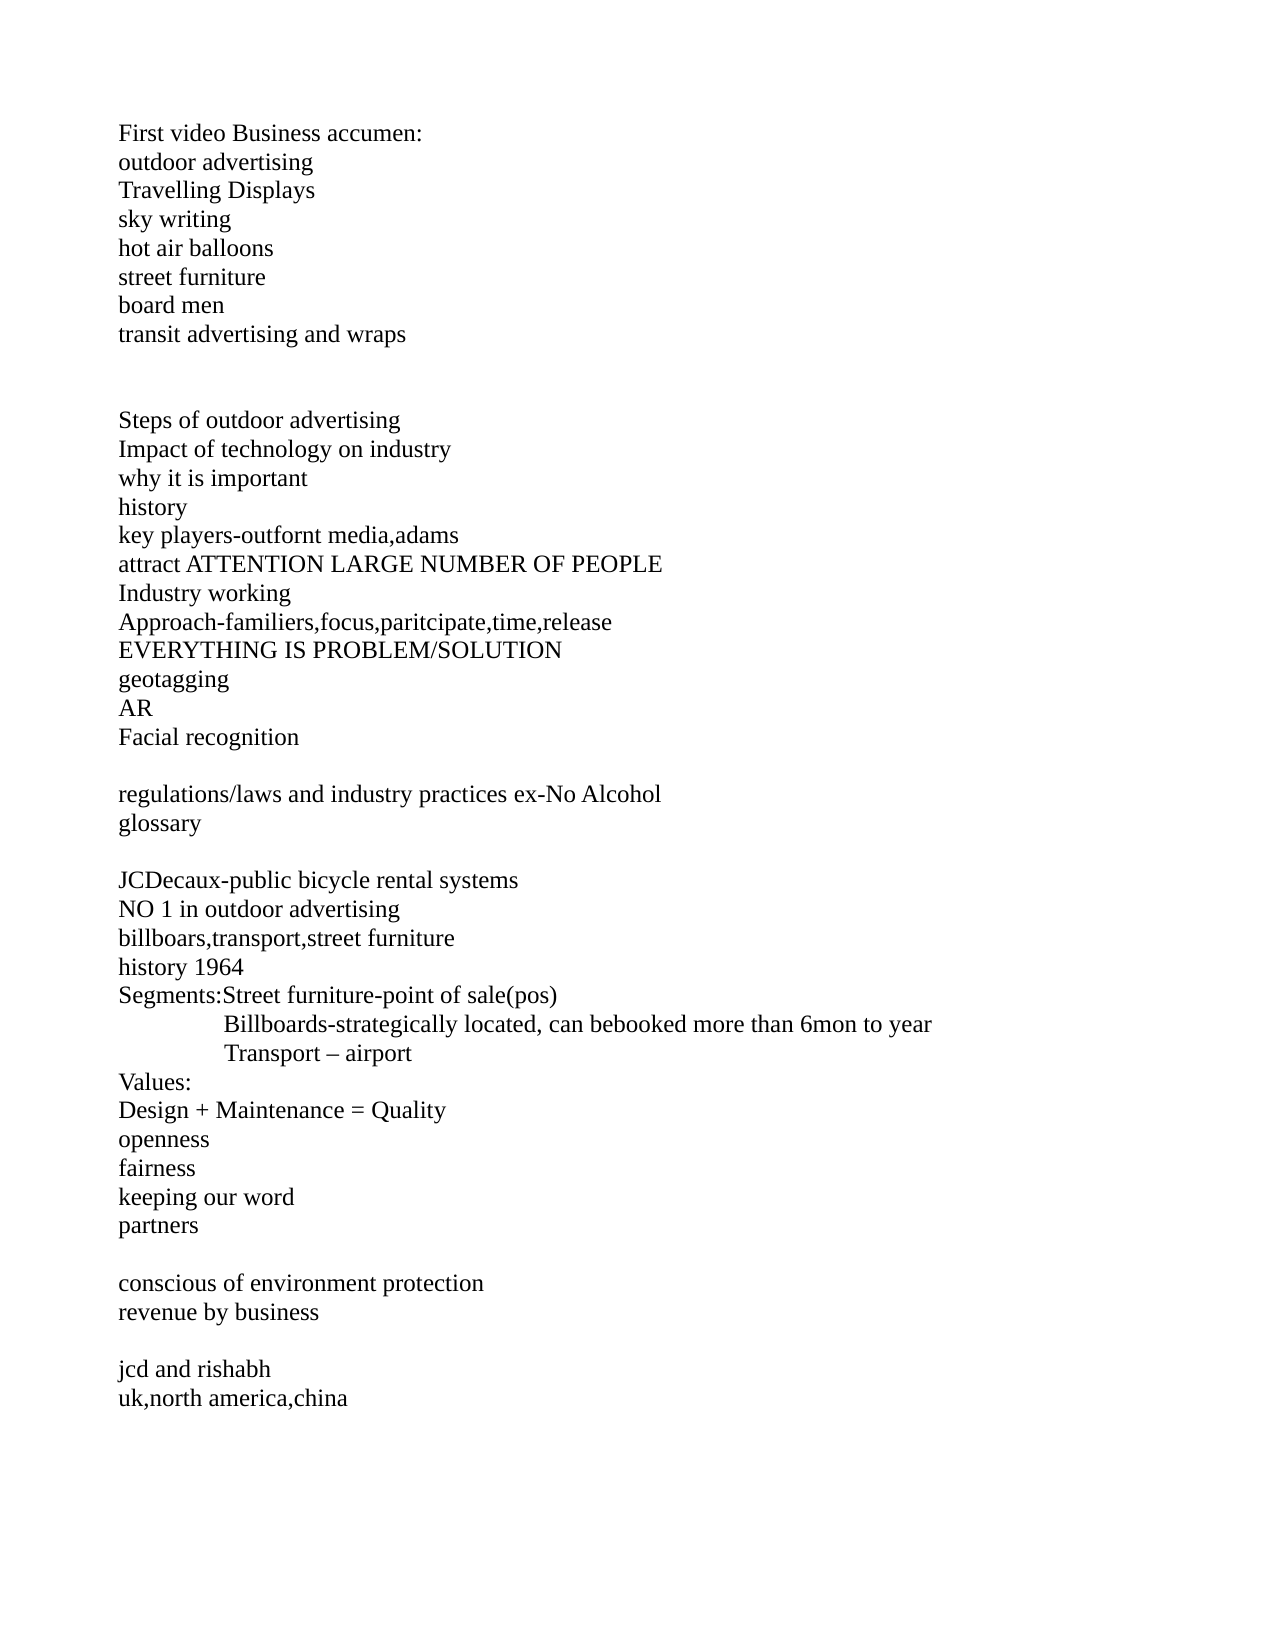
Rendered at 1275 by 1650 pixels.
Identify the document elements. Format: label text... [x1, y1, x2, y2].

text revenue by business [118, 1297, 1157, 1326]
text uk,north america,china [118, 1383, 1157, 1412]
text board men [118, 291, 1157, 319]
text fairness [118, 1153, 1157, 1182]
text First video Business accumen: [118, 118, 1157, 147]
text Approach-familiers,focus,paritcipate,time,release [118, 607, 1157, 636]
text openness [118, 1124, 1157, 1153]
text outdoor advertising [118, 147, 1157, 176]
text EVERYTHING IS PROBLEM/SOLUTION [118, 636, 1157, 664]
text NO 1 in outdoor advertising [118, 894, 1157, 923]
text Transport – airport [118, 1038, 1157, 1067]
text billboars,transport,street furniture [118, 923, 1157, 952]
text glossary [118, 808, 1157, 837]
text conscious of environment protection [118, 1268, 1157, 1297]
text attract ATTENTION LARGE NUMBER OF PEOPLE [118, 549, 1157, 578]
text hot air balloons [118, 233, 1157, 262]
text regulations/laws and industry practices ex-No Alcohol [118, 779, 1157, 808]
text JCDecaux-public bicycle rental systems [118, 866, 1157, 894]
text transit advertising and wraps [118, 319, 1157, 348]
text partners [118, 1211, 1157, 1239]
text Impact of technology on industry [118, 434, 1157, 463]
text jcd and rishabh [118, 1354, 1157, 1383]
text why it is important [118, 463, 1157, 492]
text Travelling Displays [118, 176, 1157, 204]
text history 1964 [118, 952, 1157, 981]
text sky writing [118, 204, 1157, 233]
text Steps of outdoor advertising [118, 406, 1157, 434]
text geotagging [118, 664, 1157, 693]
text key players-outfornt media,adams [118, 521, 1157, 549]
text Design + Maintenance = Quality [118, 1096, 1157, 1124]
text Industry working [118, 578, 1157, 607]
text Segments:Street furniture-point of sale(pos) [118, 981, 1157, 1009]
text Billboards-strategically located, can bebooked more than 6mon to year [118, 1009, 1157, 1038]
text street furniture [118, 262, 1157, 291]
text Facial recognition [118, 722, 1157, 751]
text history [118, 492, 1157, 521]
text AR [118, 693, 1157, 722]
text Values: [118, 1067, 1157, 1096]
text keeping our word [118, 1182, 1157, 1211]
